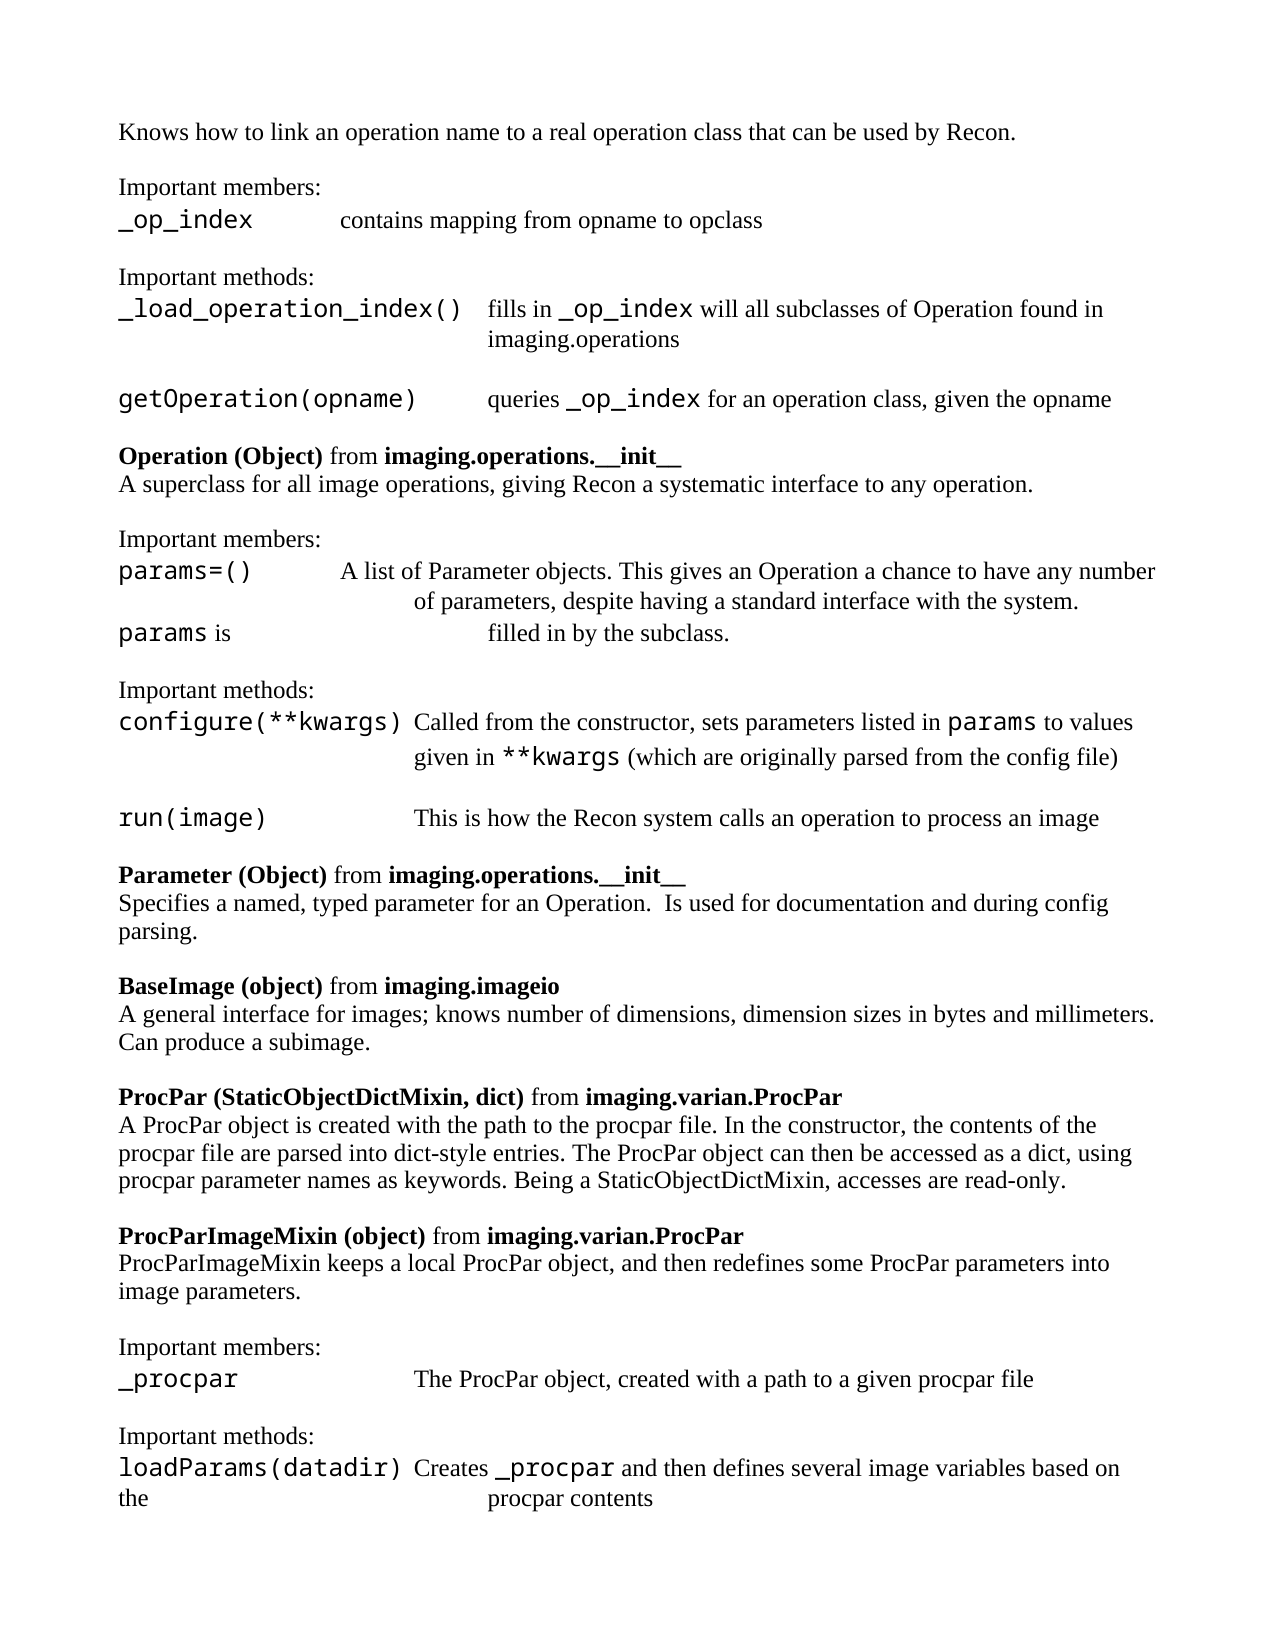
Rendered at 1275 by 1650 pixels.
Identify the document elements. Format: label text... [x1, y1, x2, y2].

text A superclass for all image operations, giving Recon a systematic interface to any operation. [118, 470, 1157, 497]
text Important methods: [118, 263, 1157, 291]
text Important methods: [118, 1422, 1157, 1450]
text BaseImage (object) from imaging.imageio [118, 972, 1157, 1000]
text Specifies a named, typed parameter for an Operation. Is used for documentation and during config parsing. [118, 889, 1157, 945]
text _load_operation_index() fills in _op_index will all subclasses of Operation found in imaging.operations [118, 291, 1157, 352]
text Important members: [118, 173, 1157, 201]
text ProcParImageMixin (object) from imaging.varian.ProcPar [118, 1222, 1157, 1249]
text _procpar The ProcPar object, created with a path to a given procpar file [118, 1360, 1157, 1394]
text _op_index contains mapping from opname to opclass [118, 201, 1157, 235]
text getOperation(opname) queries _op_index for an operation class, given the opname [118, 380, 1157, 414]
text ProcPar (StaticObjectDictMixin, dict) from imaging.varian.ProcPar [118, 1083, 1157, 1111]
text ProcParImageMixin keeps a local ProcPar object, and then redefines some ProcPar parameters into image parameters. [118, 1249, 1157, 1305]
text run(image) This is how the Recon system calls an operation to process an image [118, 800, 1157, 834]
text Knows how to link an operation name to a real operation class that can be used by Recon. [118, 118, 1157, 146]
text loadParams(datadir) Creates _procpar and then defines several image variables based on the procpar contents [118, 1450, 1157, 1512]
text params=() A list of Parameter objects. This gives an Operation a chance to have any number of parameters, despite having a standard interface with the system. params is filled in by the subclass. [118, 553, 1157, 649]
text configure(**kwargs) Called from the constructor, sets parameters listed in params to values given in **kwargs (which are originally parsed from the config file) [118, 704, 1157, 772]
text Parameter (Object) from imaging.operations.__init__ [118, 862, 1157, 889]
text A general interface for images; knows number of dimensions, dimension sizes in bytes and millimeters. Can produce a subimage. [118, 1000, 1157, 1056]
text Important members: [118, 1333, 1157, 1360]
text A ProcPar object is created with the path to the procpar file. In the constructor, the contents of the procpar file are parsed into dict-style entries. The ProcPar object can then be accessed as a dict, using procpar parameter names as keywords. Being a StaticObjectDictMixin, accesses are read-only. [118, 1111, 1157, 1194]
text Important members: [118, 525, 1157, 553]
text Operation (Object) from imaging.operations.__init__ [118, 442, 1157, 470]
text Important methods: [118, 676, 1157, 704]
